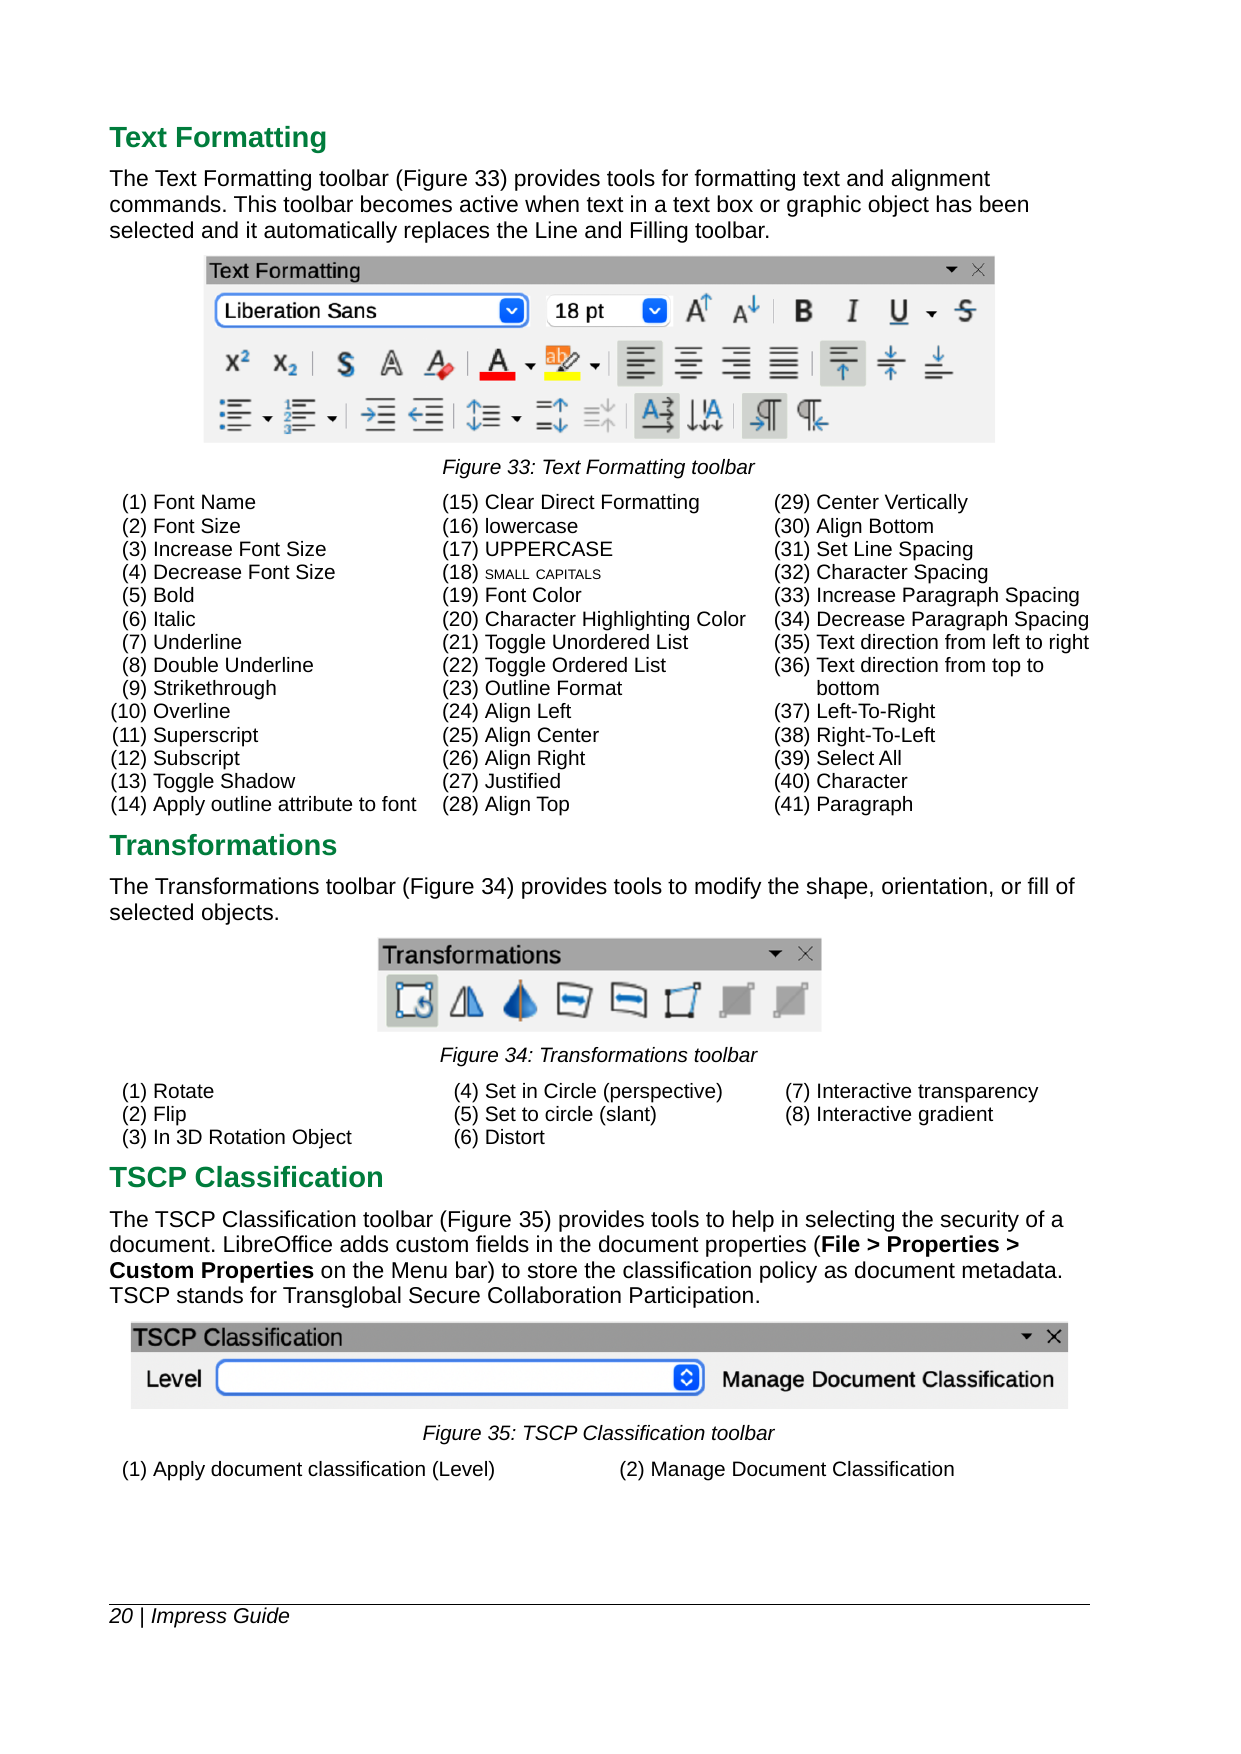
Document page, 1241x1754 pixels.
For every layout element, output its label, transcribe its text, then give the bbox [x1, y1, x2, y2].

subtitle Transformations [109, 828, 1090, 861]
list Font Size [153, 514, 426, 537]
text The Text Formatting toolbar (Figure 33) provides tools for formatting text and alignment commands. This toolbar becomes active when text in a text box or graphic object has been selected and it automatically replaces the Line and Filling toolbar. [109, 166, 1090, 243]
list Text direction from top to bottom [816, 653, 1090, 700]
list Align Left [484, 700, 758, 723]
list Subscript [153, 746, 426, 770]
picture [130, 1321, 1069, 1409]
list Align Center [484, 723, 758, 746]
list Align Bottom [816, 514, 1090, 537]
list Underline [153, 630, 426, 653]
list Interactive gradient [816, 1102, 1090, 1126]
list Flip [153, 1102, 426, 1126]
list Rotate [153, 1079, 426, 1102]
picture [377, 937, 822, 1032]
subtitle TSCP Classification [109, 1161, 1090, 1194]
list Justified [484, 770, 758, 793]
list small capitals [484, 561, 758, 584]
list Double Underline [153, 653, 426, 677]
list Align Top [484, 793, 758, 816]
text Figure 35: TSCP Classification toolbar [131, 1421, 1068, 1445]
text Figure 33: Text Formatting toolbar [204, 455, 995, 478]
list Manage Document Classification [650, 1457, 1090, 1480]
list Text direction from left to right [816, 630, 1090, 653]
list Outline Format [484, 677, 758, 700]
list Apply outline attribute to font [153, 793, 426, 816]
list Right-To-Left [816, 723, 1090, 746]
list Decrease Font Size [153, 561, 426, 584]
list Overline [153, 700, 426, 723]
list Character Highlighting Color [484, 607, 758, 630]
list Set in Circle (perspective) [484, 1079, 758, 1102]
list Center Vertically [816, 491, 1090, 514]
subtitle Text Formatting [109, 121, 1090, 154]
list Clear Direct Formatting [484, 491, 758, 514]
list Superscript [153, 723, 426, 746]
list Paragraph [816, 793, 1090, 816]
list Character Spacing [816, 561, 1090, 584]
list Set Line Spacing [816, 537, 1090, 561]
text The Transformations toolbar (Figure 34) provides tools to modify the shape, orientation, or fill of selected objects. [109, 874, 1090, 925]
list Font Color [484, 584, 758, 607]
list Font Name [153, 491, 426, 514]
text Figure 34: Transformations toolbar [368, 1043, 830, 1067]
list Increase Paragraph Spacing [816, 584, 1090, 607]
list Toggle Unordered List [484, 630, 758, 653]
list Strikethrough [153, 677, 426, 700]
list Apply document classification (Level) [153, 1457, 592, 1480]
text The TSCP Classification toolbar (Figure 35) provides tools to help in selecting the security of a document. LibreOffice adds custom fields in the document properties (File > Properties > Custom Properties on the Menu bar) to store the classification policy as document metadata. TSCP stands for Transglobal Secure Collaboration Participation. [109, 1206, 1090, 1309]
list Increase Font Size [153, 537, 426, 561]
list Left-To-Right [816, 700, 1090, 723]
list Interactive transparency [816, 1079, 1090, 1102]
list Toggle Shadow [153, 770, 426, 793]
list Distort [484, 1126, 758, 1149]
list Select All [816, 746, 1090, 770]
list Character [816, 770, 1090, 793]
picture [203, 255, 996, 443]
list Italic [153, 607, 426, 630]
list In 3D Rotation Object [153, 1126, 426, 1149]
list Bold [153, 584, 426, 607]
list lowercase [484, 514, 758, 537]
list Align Right [484, 746, 758, 770]
list UPPERCASE [484, 537, 758, 561]
list Set to circle (slant) [484, 1102, 758, 1126]
list Toggle Ordered List [484, 653, 758, 677]
list Decrease Paragraph Spacing [816, 607, 1090, 630]
